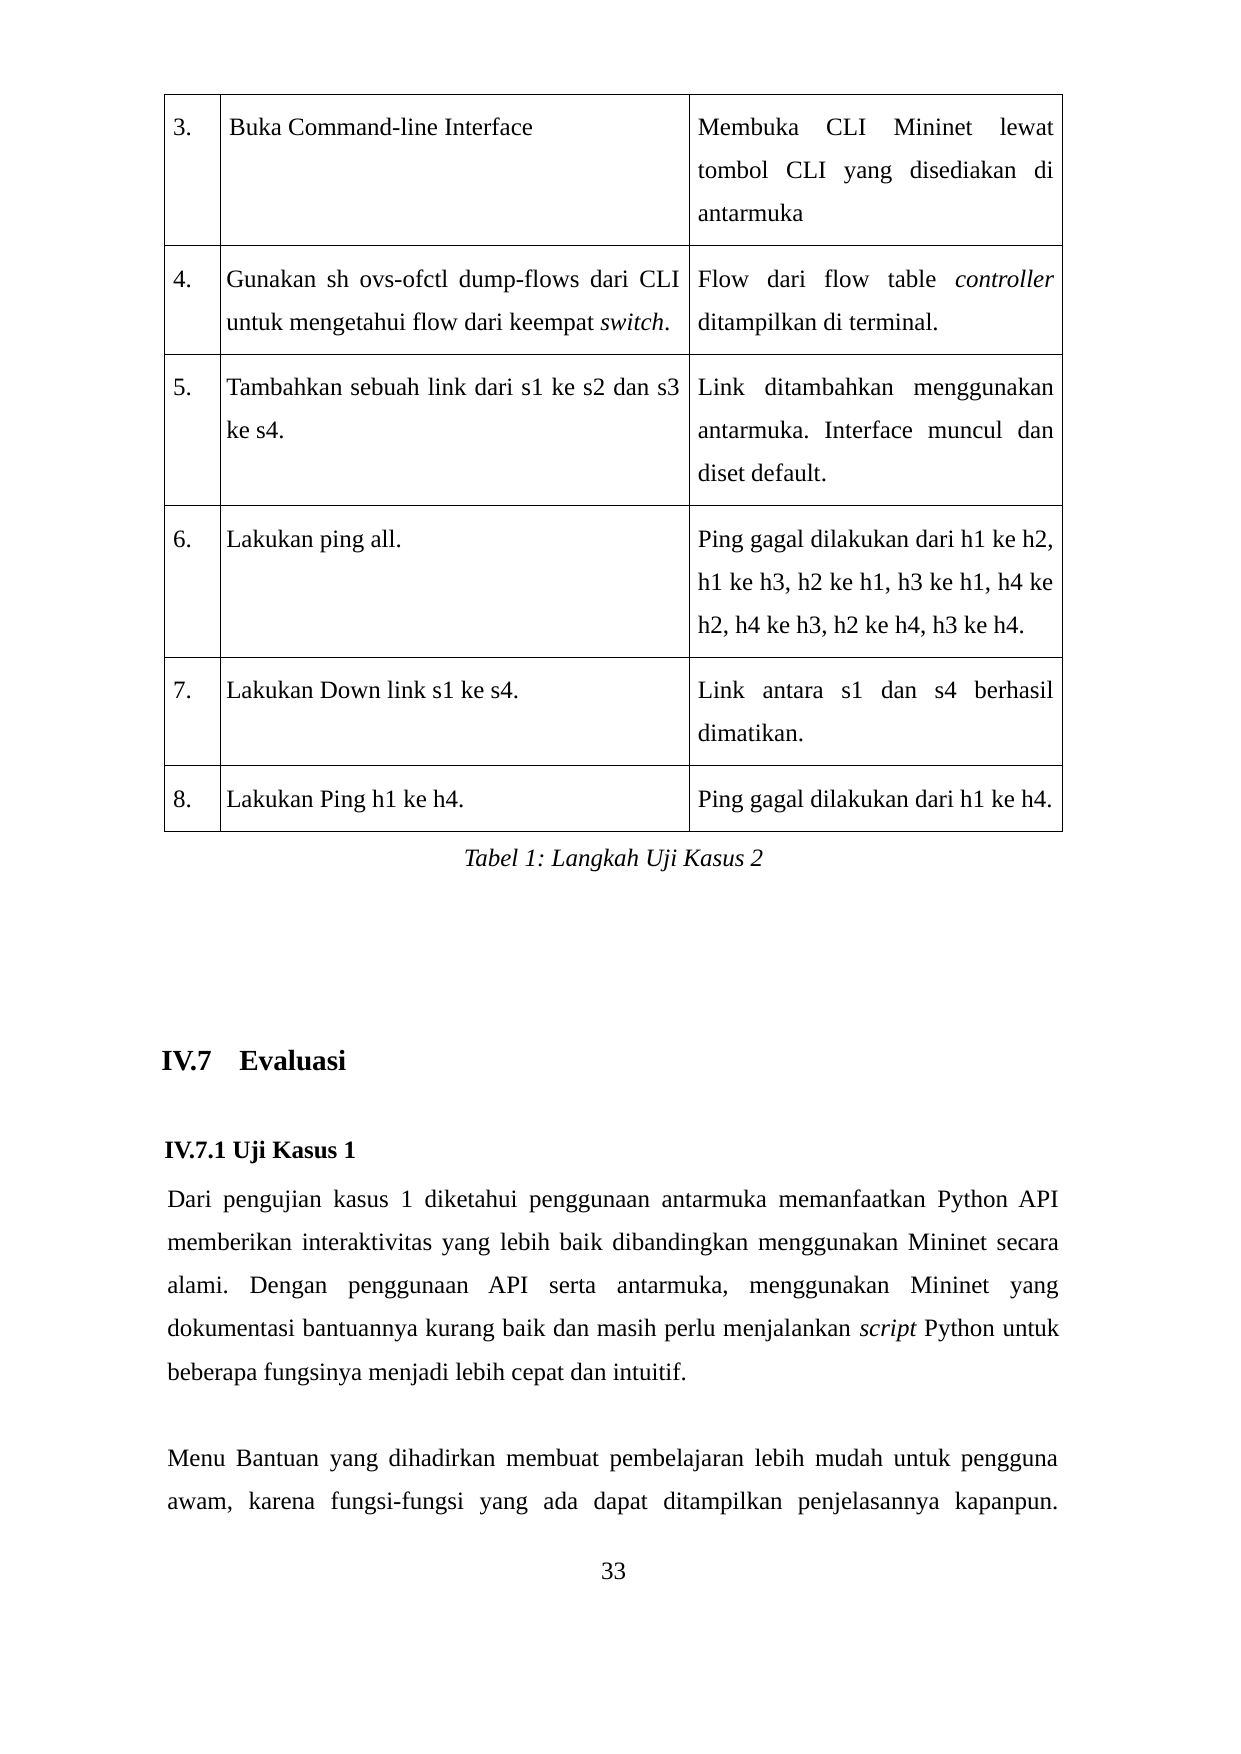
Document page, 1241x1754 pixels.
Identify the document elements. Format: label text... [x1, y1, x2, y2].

table_cell Lakukan Down link s1 ke s4. [221, 658, 689, 765]
table_cell Membuka CLI Mininet lewat tombol CLI yang disediakan di antarmuka [690, 95, 1062, 245]
subtitle IV.7.1 Uji Kasus 1 [164, 1135, 1059, 1163]
subtitle IV.7 Evaluasi [161, 1043, 1062, 1076]
table_cell Ping gagal dilakukan dari h1 ke h2, h1 ke h3, h2 ke h1, h3 ke h1, h4 ke h2, h4 ke h3, h2 ke h4, h3 ke h4. [690, 506, 1062, 657]
table_cell Lakukan ping all. [221, 506, 689, 657]
text Tabel 1: Langkah Uji Kasus 2 [167, 843, 1059, 872]
table_cell Ping gagal dilakukan dari h1 ke h4. [690, 766, 1062, 831]
table_cell 8. [165, 766, 220, 831]
text Menu Bantuan yang dihadirkan membuat pembelajaran lebih mudah untuk pengguna awam, karena fungsi-fungsi yang ada dapat ditampilkan penjelasannya kapanpun. [167, 1443, 1059, 1515]
text Dari pengujian kasus 1 diketahui penggunaan antarmuka memanfaatkan Python API memberikan interaktivitas yang lebih baik dibandingkan menggunakan Mininet secara alami. Dengan penggunaan API serta antarmuka, menggunakan Mininet yang dokumentasi bantuannya kurang baik dan masih perlu menjalankan script Python untuk beberapa fungsinya menjadi lebih cepat dan intuitif. [167, 1184, 1059, 1385]
table_cell Buka Command-line Interface [221, 95, 689, 245]
table_cell 4. [165, 246, 220, 354]
table_cell 3. [165, 95, 220, 245]
table_cell Gunakan sh ovs-ofctl dump-flows dari CLI untuk mengetahui flow dari keempat switch. [221, 246, 689, 354]
table_cell Tambahkan sebuah link dari s1 ke s2 dan s3 ke s4. [221, 355, 689, 505]
table_cell 5. [165, 355, 220, 505]
table_cell 6. [165, 506, 220, 657]
table_cell Link antara s1 dan s4 berhasil dimatikan. [690, 658, 1062, 765]
table_cell 7. [165, 658, 220, 765]
table_cell Lakukan Ping h1 ke h4. [221, 766, 689, 831]
table_cell Flow dari flow table controller ditampilkan di terminal. [690, 246, 1062, 354]
table_cell Link ditambahkan menggunakan antarmuka. Interface muncul dan diset default. [690, 355, 1062, 505]
